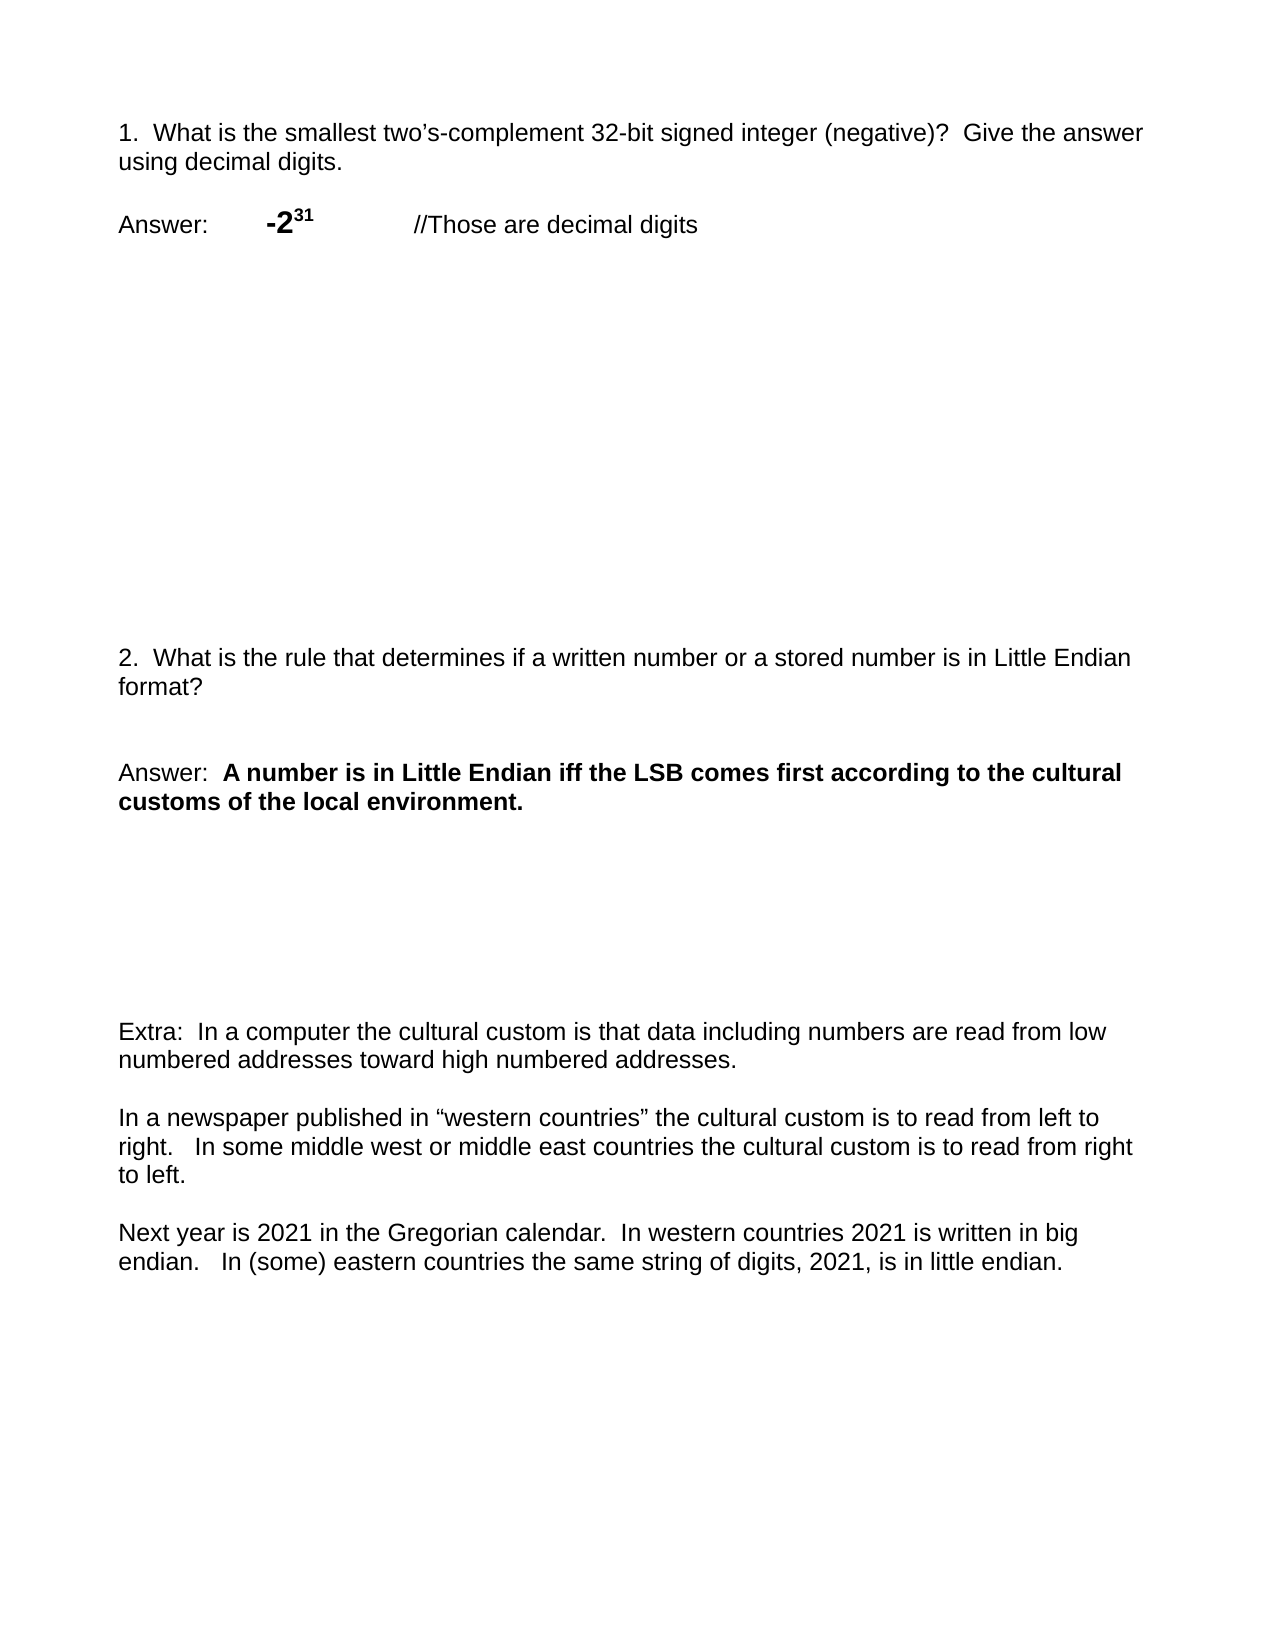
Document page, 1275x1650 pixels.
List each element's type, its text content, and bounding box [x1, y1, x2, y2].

text Next year is 2021 in the Gregorian calendar. In western countries 2021 is written in big endian. In (some) eastern countries the same string of digits, 2021, is in little endian. [118, 1218, 1157, 1275]
text Answer: -231 //Those are decimal digits [118, 204, 1157, 240]
text In a newspaper published in “western countries” the cultural custom is to read from left to right. In some middle west or middle east countries the cultural custom is to read from right to left. [118, 1103, 1157, 1189]
text Extra: In a computer the cultural custom is that data including numbers are read from low numbered addresses toward high numbered addresses. [118, 1017, 1157, 1074]
text Answer: A number is in Little Endian iff the LSB comes first according to the cultural customs of the local environment. [118, 758, 1157, 815]
text 1. What is the smallest two’s-complement 32-bit signed integer (negative)? Give the answer using decimal digits. [118, 118, 1157, 176]
text 2. What is the rule that determines if a written number or a stored number is in Little Endian format? [118, 643, 1157, 700]
